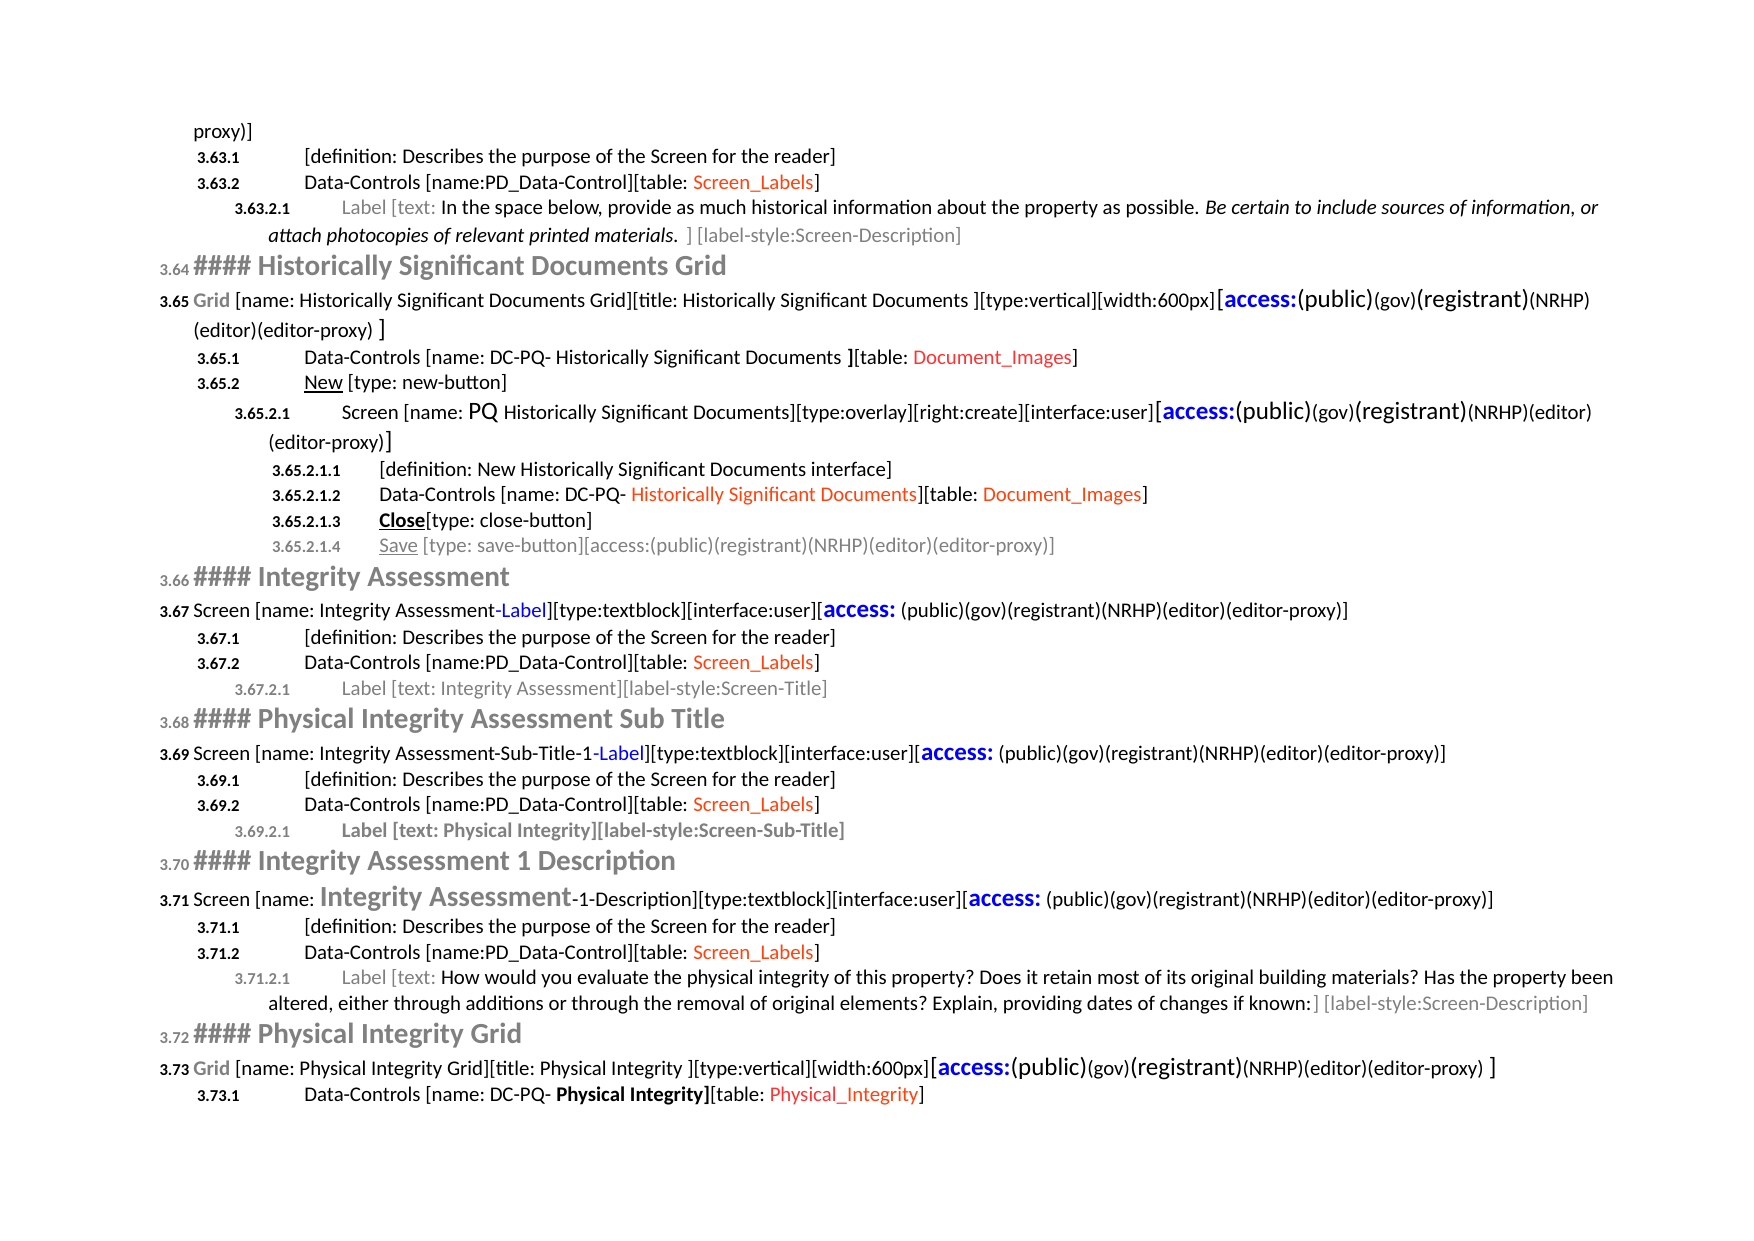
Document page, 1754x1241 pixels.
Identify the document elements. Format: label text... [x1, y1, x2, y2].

list Data-Controls [name: DC-PQ- Historically Significant Documents][table: Document_Images] [268, 481, 1636, 507]
list New [type: new-button] [193, 369, 1636, 395]
list Screen [name: Integrity Assessment-Sub-Title-1-Label][type:textblock][interface:user][access: (public)(gov)(registrant)(NRHP)(editor)(editor-proxy)] [156, 736, 1636, 766]
list Data-Controls [name:PD_Data-Control][table: Screen_Labels] [193, 792, 1636, 817]
list [definition: Describes the purpose of the Screen for the reader] [193, 914, 1636, 939]
list proxy)] [156, 118, 1636, 143]
list Data-Controls [name:PD_Data-Control][table: Screen_Labels] [193, 649, 1636, 675]
list Grid [name: Physical Integrity Grid][title: Physical Integrity ][type:vertical][width:600px][access:(public)(gov)(registrant)(NRHP)(editor)(editor-proxy) ] [156, 1051, 1636, 1082]
list Data-Controls [name: DC-PQ- Physical Integrity][table: Physical_Integrity] [193, 1082, 1636, 1107]
list Save [type: save-button][access:(public)(registrant)(NRHP)(editor)(editor-proxy)] [268, 532, 1636, 558]
list [definition: New Historically Significant Documents interface] [268, 456, 1636, 481]
list #### Physical Integrity Assessment Sub Title [156, 700, 1636, 736]
list #### Integrity Assessment [156, 558, 1636, 593]
list [definition: Describes the purpose of the Screen for the reader] [193, 624, 1636, 649]
list [definition: Describes the purpose of the Screen for the reader] [193, 766, 1636, 792]
list Grid [name: Historically Significant Documents Grid][title: Historically Significant Documents ][type:vertical][width:600px][access:(public)(gov)(registrant)(NRHP)(editor)(editor-proxy) ] [156, 283, 1636, 344]
list #### Integrity Assessment 1 Description [156, 842, 1636, 878]
list #### Historically Significant Documents Grid [156, 247, 1636, 283]
list Close[type: close-button] [268, 507, 1636, 532]
list Screen [name: PQ Historically Significant Documents][type:overlay][right:create][interface:user][access:(public)(gov)(registrant)(NRHP)(editor)(editor-proxy)] [231, 395, 1636, 456]
list Data-Controls [name:PD_Data-Control][table: Screen_Labels] [193, 169, 1636, 194]
list Screen [name: Integrity Assessment-Label][type:textblock][interface:user][access: (public)(gov)(registrant)(NRHP)(editor)(editor-proxy)] [156, 593, 1636, 624]
list Label [text: In the space below, provide as much historical information about the property as possible. Be certain to include sources of information, or attach photocopies of relevant printed materials. ] [label-style:Screen-Description] [231, 194, 1636, 247]
list Data-Controls [name: DC-PQ- Historically Significant Documents ][table: Document_Images] [193, 344, 1636, 369]
list Label [text: Physical Integrity][label-style:Screen-Sub-Title] [231, 817, 1636, 842]
list #### Physical Integrity Grid [156, 1015, 1636, 1051]
list [definition: Describes the purpose of the Screen for the reader] [193, 143, 1636, 169]
list Data-Controls [name:PD_Data-Control][table: Screen_Labels] [193, 939, 1636, 964]
list Label [text: How would you evaluate the physical integrity of this property? Does it retain most of its original building materials? Has the property been altered, either through additions or through the removal of original elements? Explain, providing dates of changes if known:] [label-style:Screen-Description] [231, 964, 1636, 1015]
list Label [text: Integrity Assessment][label-style:Screen-Title] [231, 675, 1636, 700]
list Screen [name: Integrity Assessment-1-Description][type:textblock][interface:user][access: (public)(gov)(registrant)(NRHP)(editor)(editor-proxy)] [156, 878, 1636, 914]
